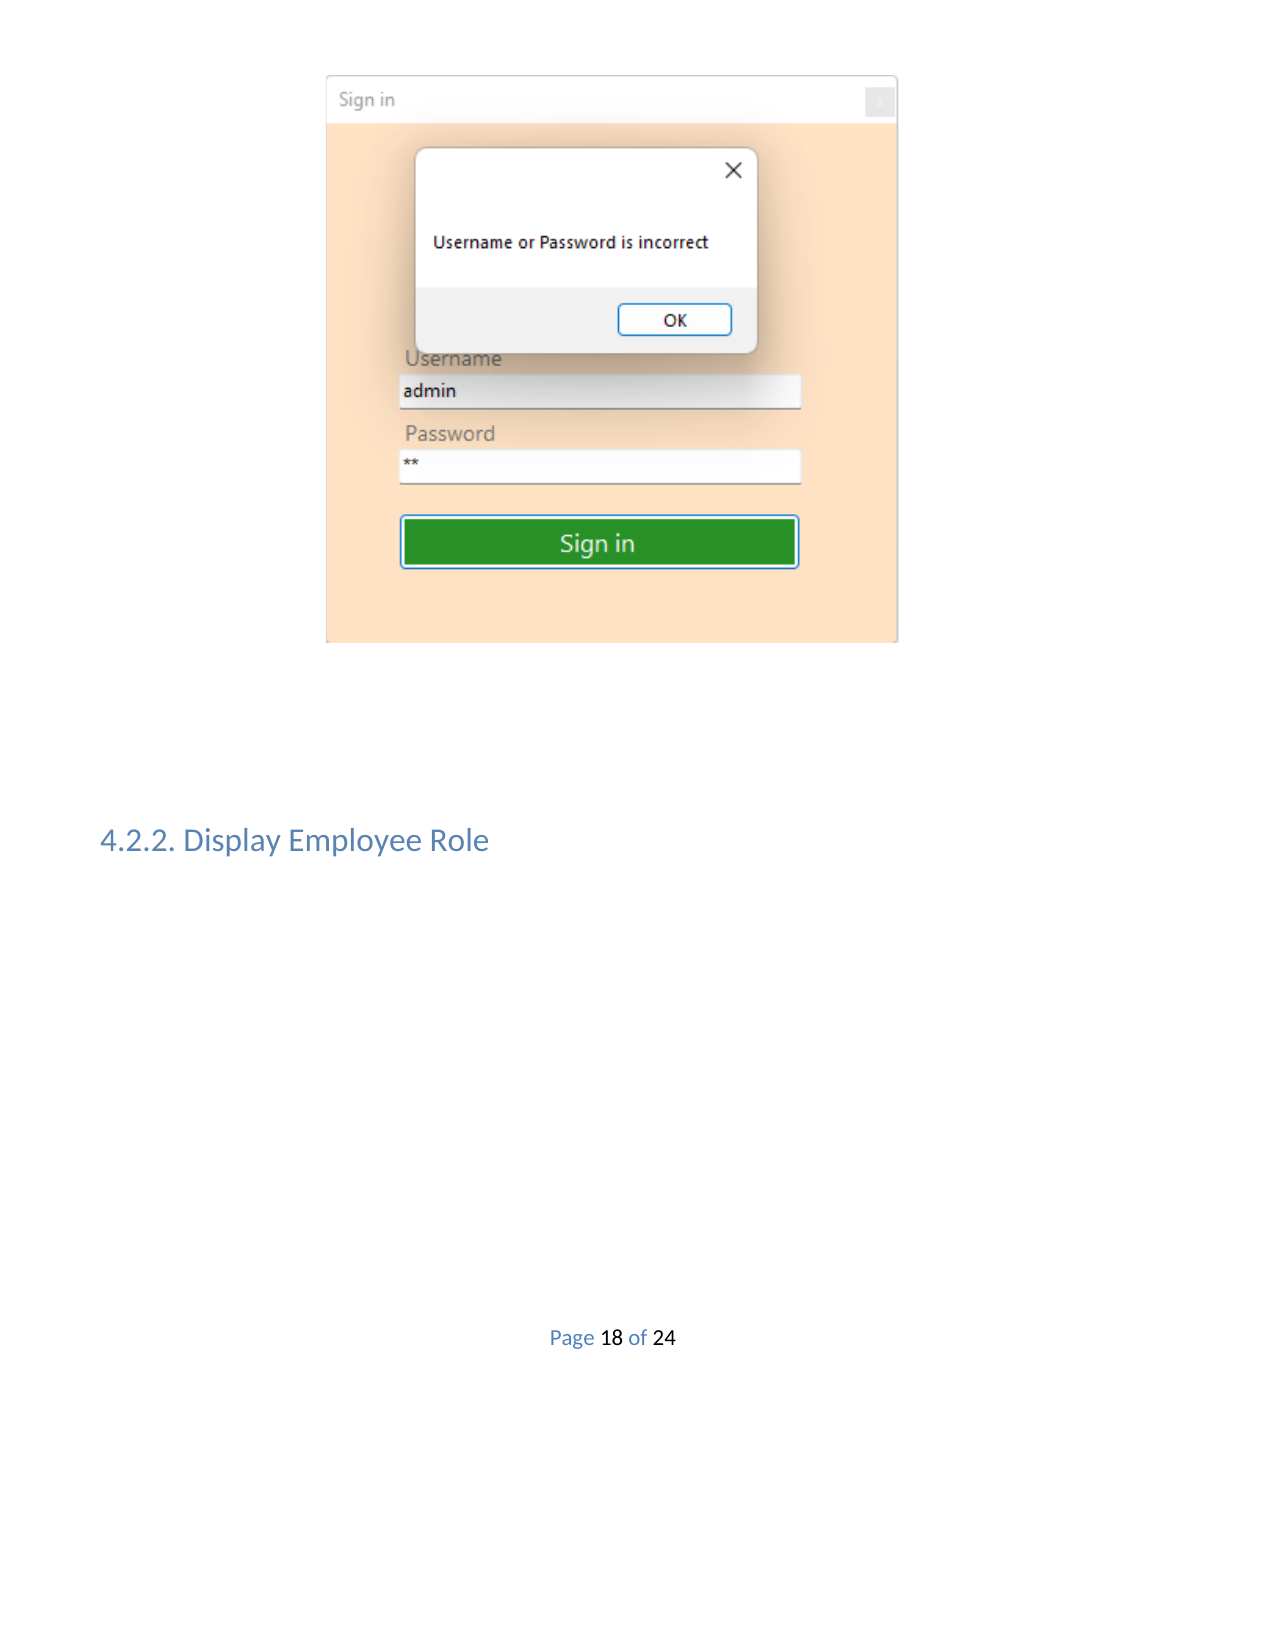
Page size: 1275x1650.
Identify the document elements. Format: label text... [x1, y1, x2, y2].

text 4.2.2. Display Employee Role [100, 819, 1125, 859]
picture [325, 75, 900, 643]
